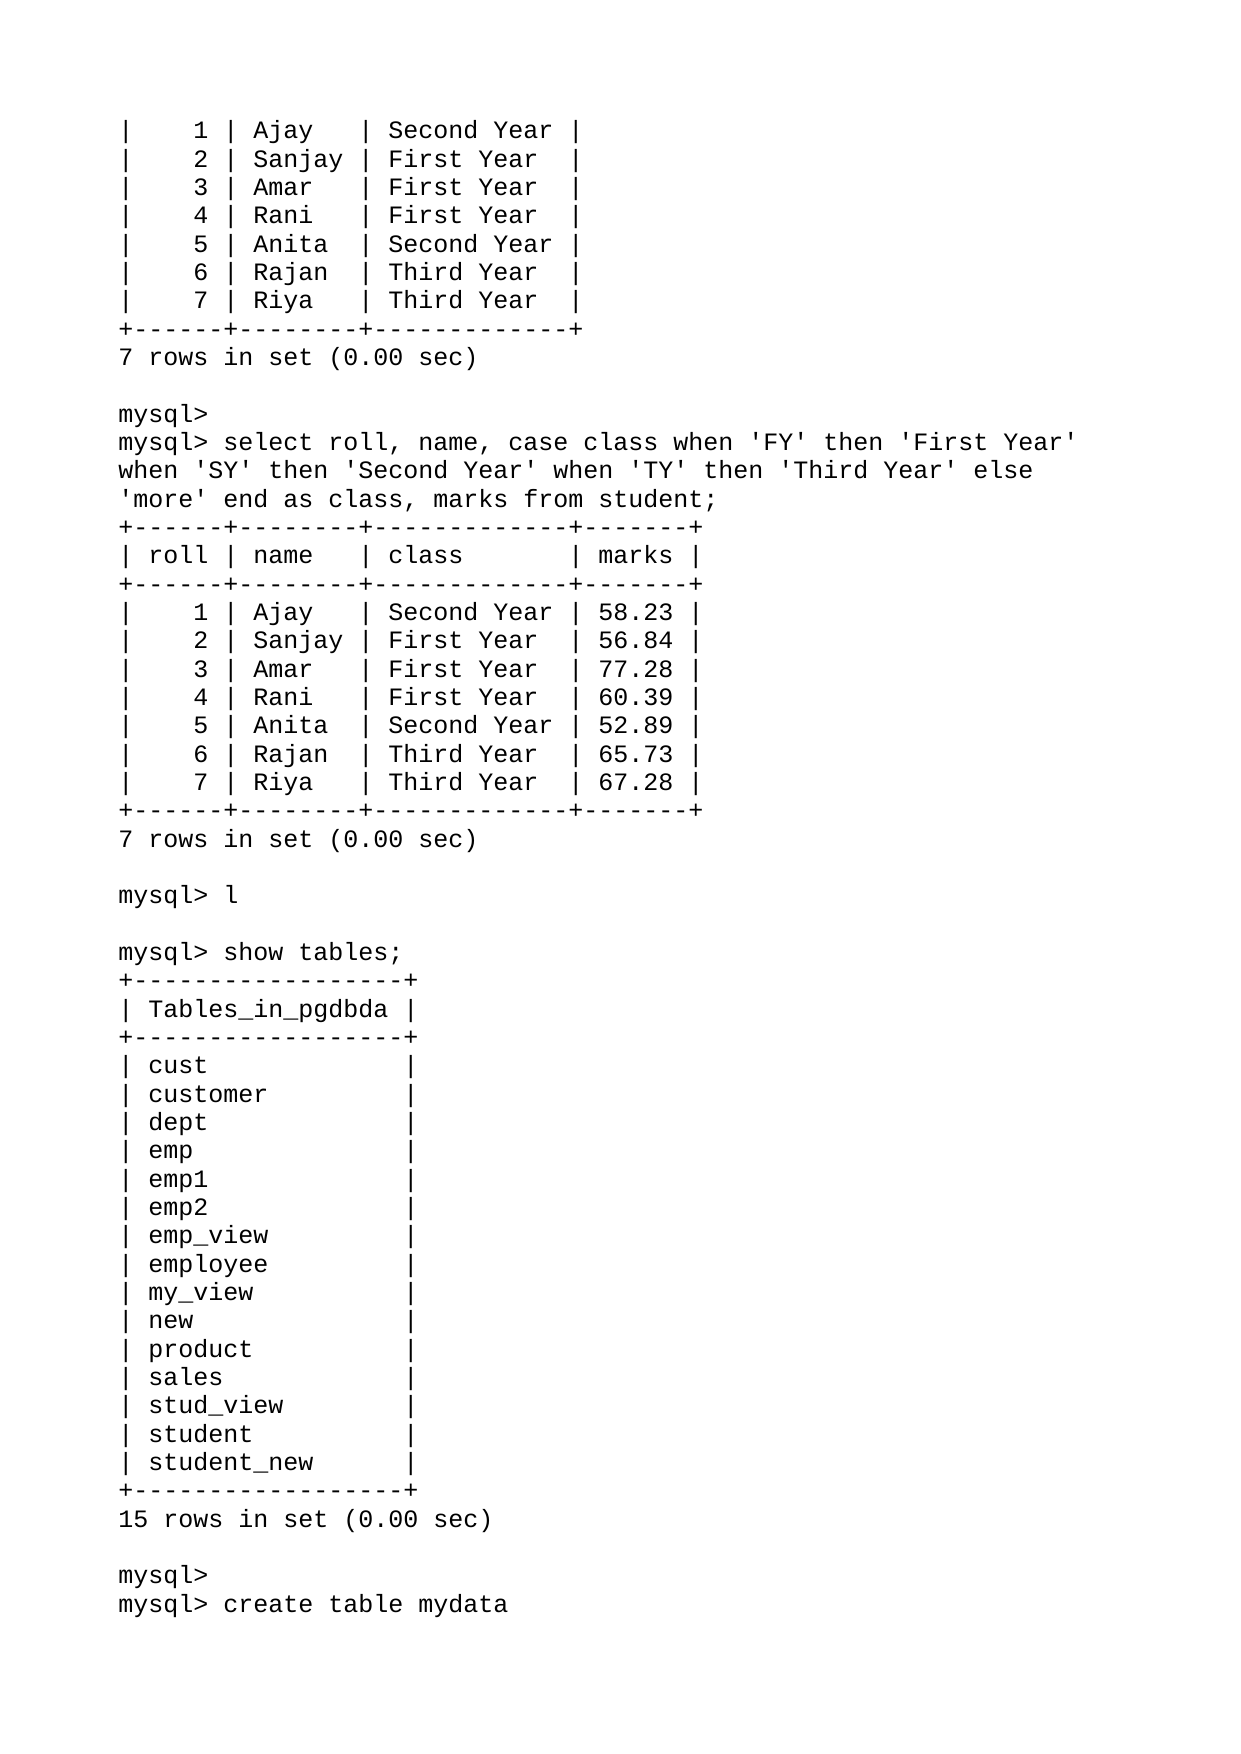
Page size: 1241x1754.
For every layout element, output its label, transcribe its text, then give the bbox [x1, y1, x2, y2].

text | emp2 | [118, 1195, 1122, 1223]
text | 1 | Ajay | Second Year | [118, 118, 1122, 146]
text | 1 | Ajay | Second Year | 58.23 | [118, 600, 1122, 628]
text | dept | [118, 1110, 1122, 1138]
text 15 rows in set (0.00 sec) [118, 1506, 1122, 1535]
text | product | [118, 1336, 1122, 1365]
text +------+--------+-------------+ [118, 316, 1122, 345]
text | employee | [118, 1251, 1122, 1280]
text | my_view | [118, 1280, 1122, 1308]
text | emp | [118, 1138, 1122, 1166]
text mysql> [118, 1563, 1122, 1591]
text +------------------+ [118, 1478, 1122, 1506]
text mysql> [118, 401, 1122, 430]
text 7 rows in set (0.00 sec) [118, 826, 1122, 855]
text | stud_view | [118, 1393, 1122, 1421]
text +------+--------+-------------+-------+ [118, 571, 1122, 600]
text | 6 | Rajan | Third Year | 65.73 | [118, 741, 1122, 770]
text | emp1 | [118, 1166, 1122, 1195]
text | 2 | Sanjay | First Year | 56.84 | [118, 628, 1122, 656]
text | roll | name | class | marks | [118, 543, 1122, 571]
text | 2 | Sanjay | First Year | [118, 146, 1122, 175]
text | sales | [118, 1365, 1122, 1393]
text +------------------+ [118, 1025, 1122, 1053]
text +------+--------+-------------+-------+ [118, 515, 1122, 543]
text | student | [118, 1421, 1122, 1450]
text 7 rows in set (0.00 sec) [118, 345, 1122, 373]
text | 7 | Riya | Third Year | [118, 288, 1122, 316]
text | Tables_in_pgdbda | [118, 996, 1122, 1025]
text | customer | [118, 1081, 1122, 1110]
text | 5 | Anita | Second Year | [118, 231, 1122, 260]
text | student_new | [118, 1450, 1122, 1478]
text +------+--------+-------------+-------+ [118, 798, 1122, 826]
text | 7 | Riya | Third Year | 67.28 | [118, 770, 1122, 798]
text | 3 | Amar | First Year | 77.28 | [118, 656, 1122, 685]
text | cust | [118, 1053, 1122, 1081]
text | 3 | Amar | First Year | [118, 175, 1122, 203]
text | new | [118, 1308, 1122, 1336]
text | 4 | Rani | First Year | 60.39 | [118, 685, 1122, 713]
text mysql> create table mydata [118, 1591, 1122, 1620]
text | 5 | Anita | Second Year | 52.89 | [118, 713, 1122, 741]
text mysql> l [118, 883, 1122, 911]
text | 6 | Rajan | Third Year | [118, 260, 1122, 288]
text | emp_view | [118, 1223, 1122, 1251]
text mysql> select roll, name, case class when 'FY' then 'First Year' when 'SY' then 'Second Year' when 'TY' then 'Third Year' else 'more' end as class, marks from student; [118, 430, 1122, 515]
text +------------------+ [118, 968, 1122, 996]
text | 4 | Rani | First Year | [118, 203, 1122, 231]
text mysql> show tables; [118, 940, 1122, 968]
